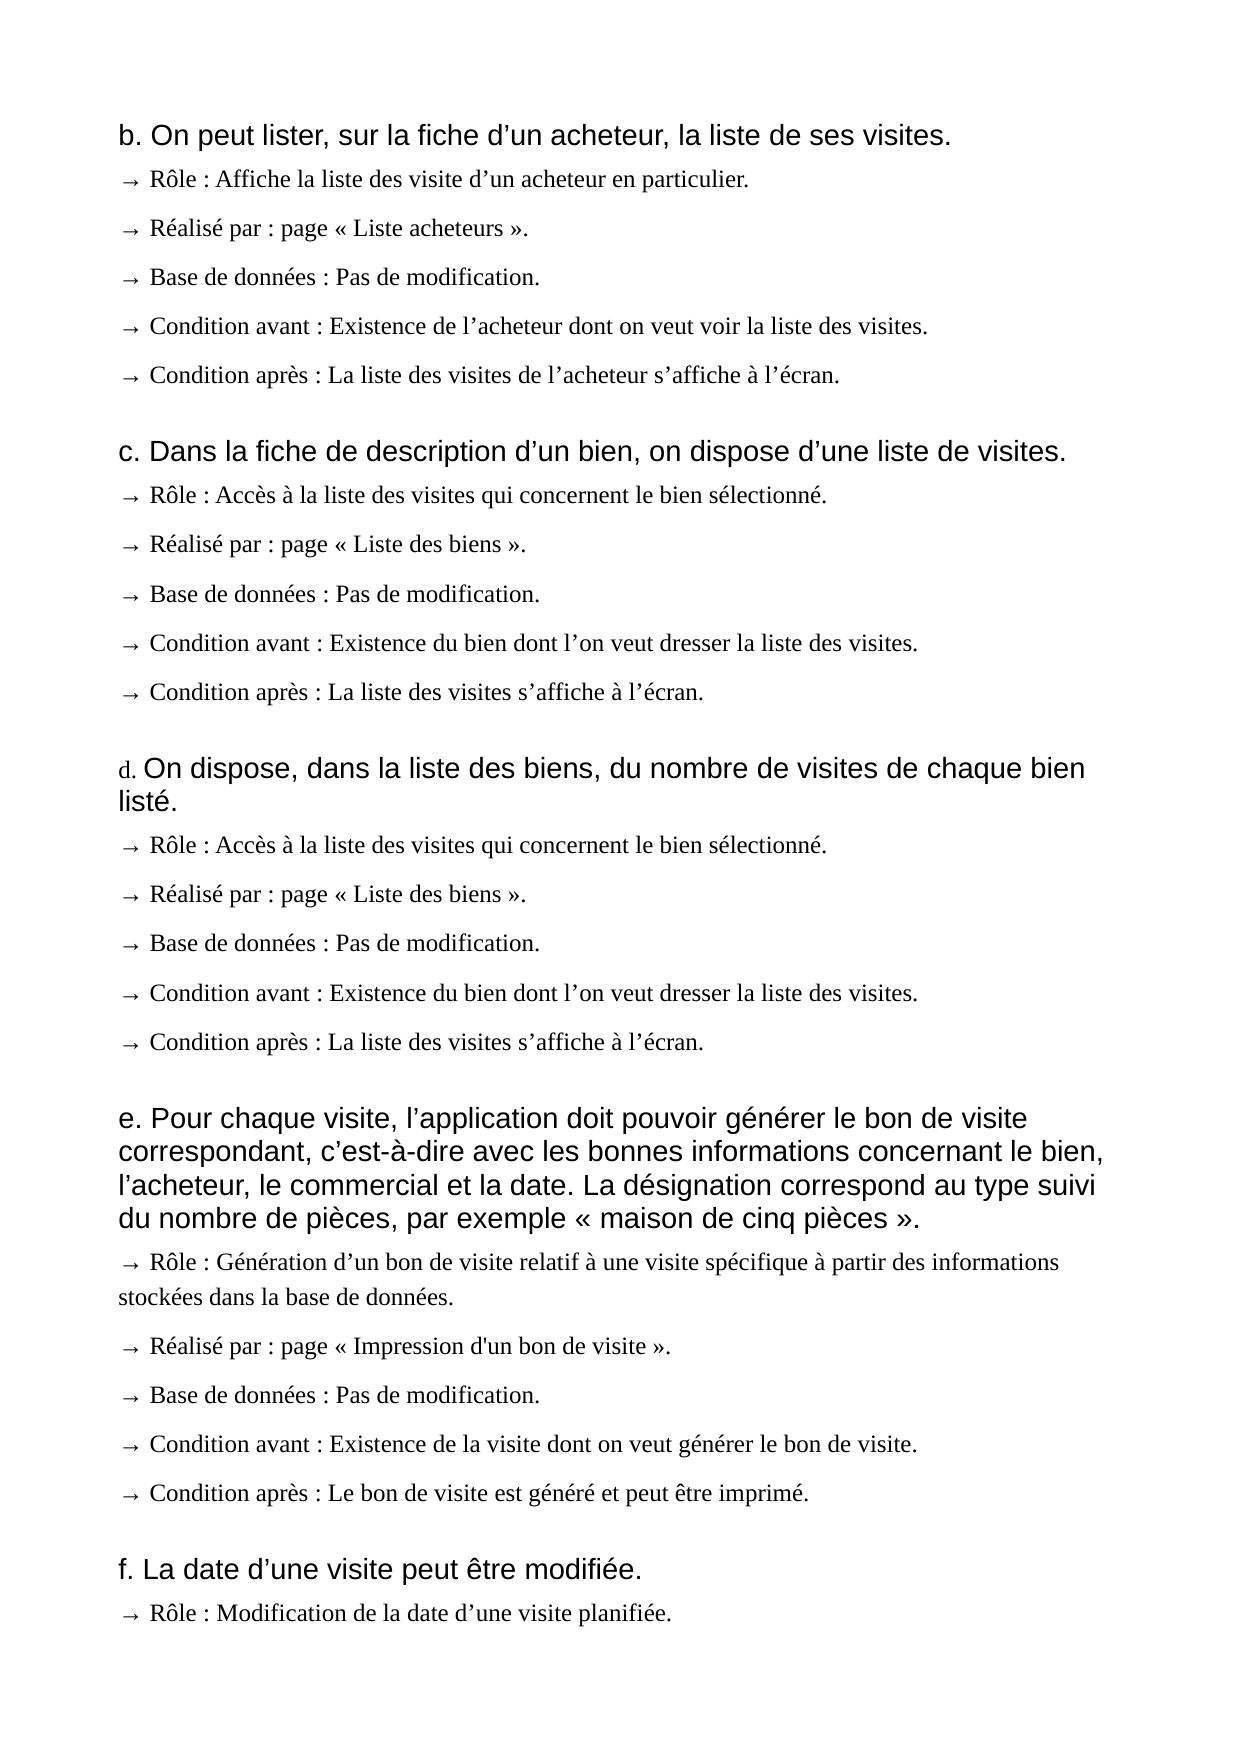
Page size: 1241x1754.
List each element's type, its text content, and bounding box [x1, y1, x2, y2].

subtitle b. On peut lister, sur la fiche d’un acheteur, la liste de ses visites. [118, 118, 1122, 152]
text → Réalisé par : page « Liste des biens ». [118, 879, 1122, 908]
text → Réalisé par : page « Liste des biens ». [118, 529, 1122, 558]
text → Rôle : Affiche la liste des visite d’un acheteur en particulier. [118, 164, 1122, 193]
text → Base de données : Pas de modification. [118, 579, 1122, 607]
subtitle e. Pour chaque visite, l’application doit pouvoir générer le bon de visite correspondant, c’est-à-dire avec les bonnes informations concernant le bien, l’acheteur, le commercial et la date. La désignation correspond au type suivi du nombre de pièces, par exemple « maison de cinq pièces ». [118, 1101, 1122, 1235]
text → Condition avant : Existence de la visite dont on veut générer le bon de visite. [118, 1429, 1122, 1458]
subtitle d. On dispose, dans la liste des biens, du nombre de visites de chaque bien listé. [118, 751, 1122, 818]
text → Rôle : Modification de la date d’une visite planifiée. [118, 1598, 1122, 1627]
text → Base de données : Pas de modification. [118, 262, 1122, 291]
text → Réalisé par : page « Impression d'un bon de visite ». [118, 1331, 1122, 1360]
text → Rôle : Accès à la liste des visites qui concernent le bien sélectionné. [118, 830, 1122, 859]
text → Condition après : La liste des visites s’affiche à l’écran. [118, 1027, 1122, 1055]
subtitle f. La date d’une visite peut être modifiée. [118, 1552, 1122, 1586]
text → Réalisé par : page « Liste acheteurs ». [118, 213, 1122, 242]
text → Condition avant : Existence du bien dont l’on veut dresser la liste des visites. [118, 978, 1122, 1006]
text → Rôle : Accès à la liste des visites qui concernent le bien sélectionné. [118, 481, 1122, 509]
text → Condition avant : Existence du bien dont l’on veut dresser la liste des visites. [118, 628, 1122, 656]
text → Condition après : La liste des visites de l’acheteur s’affiche à l’écran. [118, 360, 1122, 389]
text → Rôle : Génération d’un bon de visite relatif à une visite spécifique à partir des informations stockées dans la base de données. [118, 1247, 1122, 1311]
text → Condition avant : Existence de l’acheteur dont on veut voir la liste des visites. [118, 311, 1122, 340]
text → Base de données : Pas de modification. [118, 1380, 1122, 1409]
text → Condition après : Le bon de visite est généré et peut être imprimé. [118, 1478, 1122, 1507]
text → Condition après : La liste des visites s’affiche à l’écran. [118, 677, 1122, 706]
subtitle c. Dans la fiche de description d’un bien, on dispose d’une liste de visites. [118, 434, 1122, 468]
text → Base de données : Pas de modification. [118, 928, 1122, 957]
